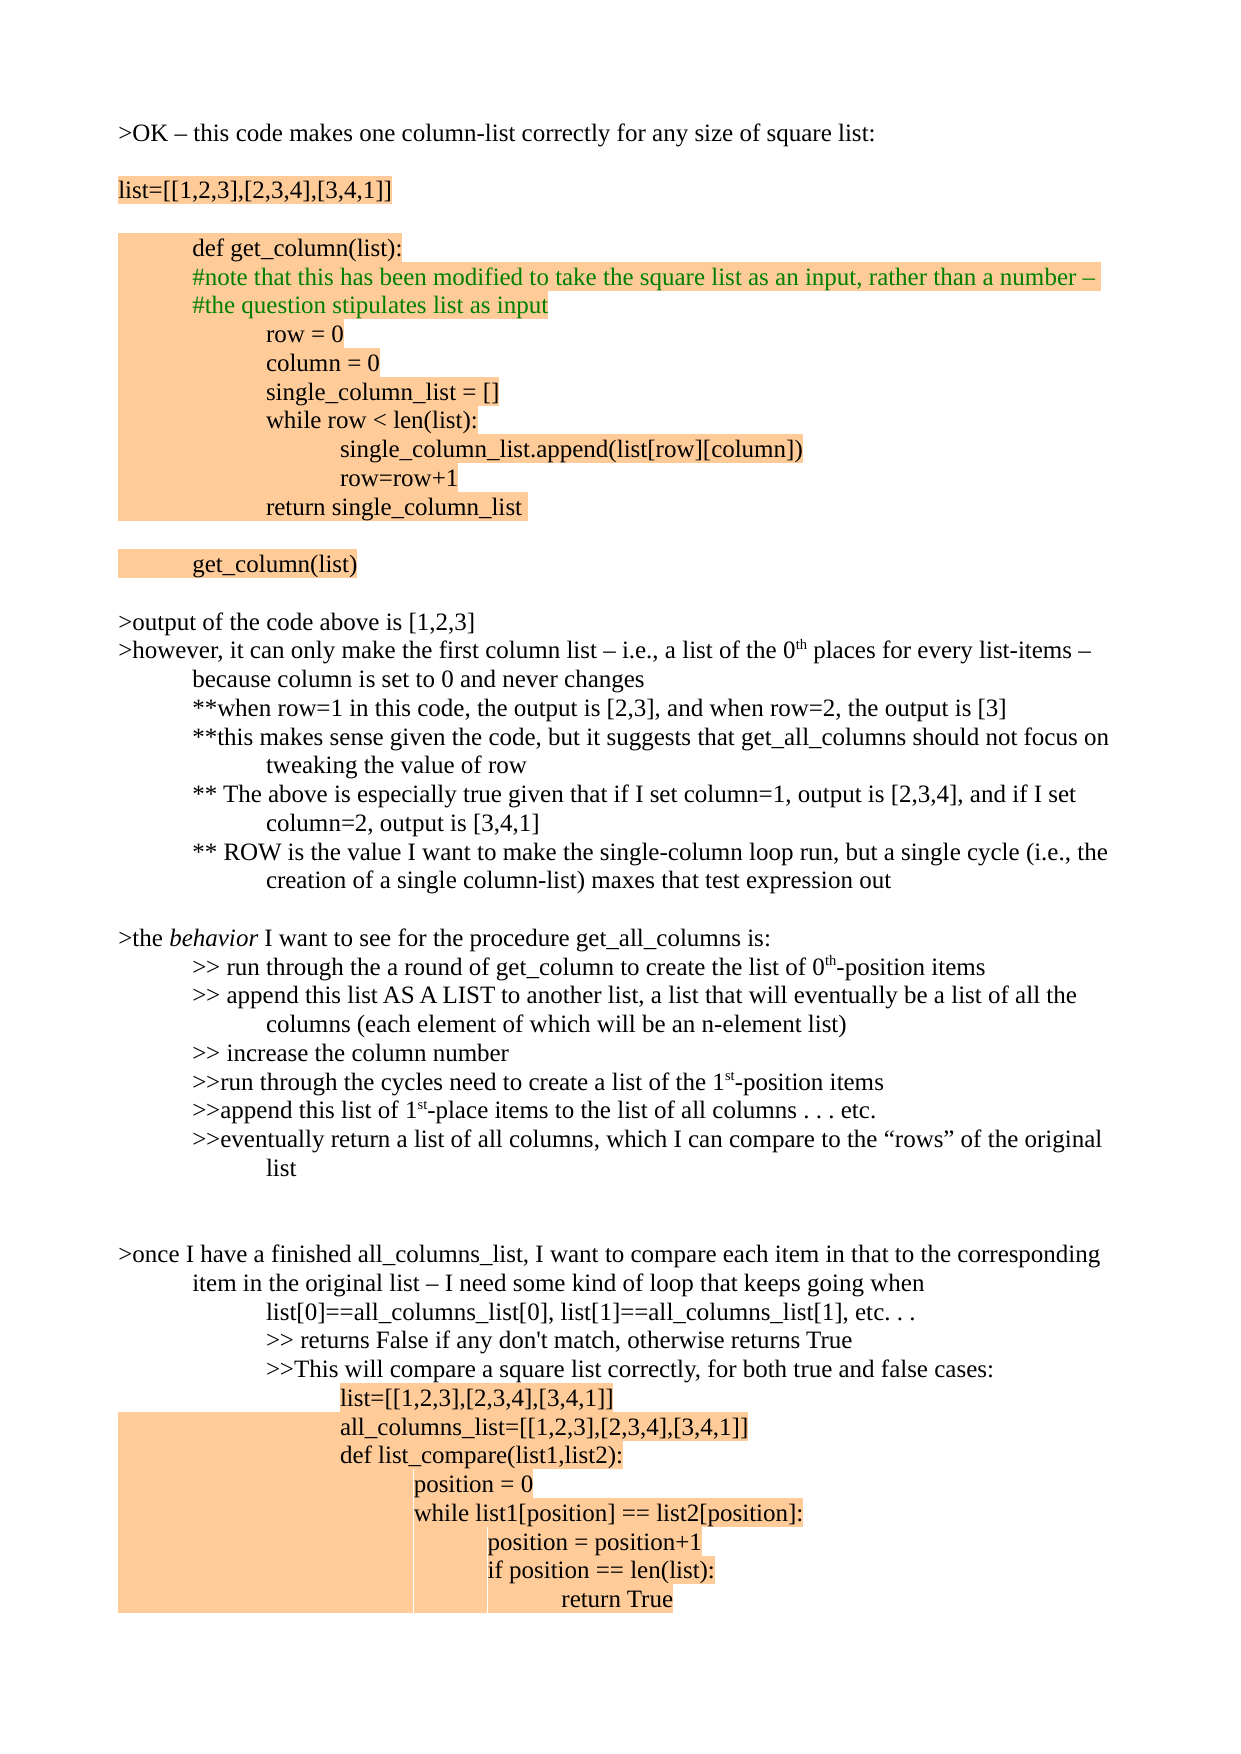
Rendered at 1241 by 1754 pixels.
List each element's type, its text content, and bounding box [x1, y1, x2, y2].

text >the behavior I want to see for the procedure get_all_columns is: [118, 923, 1122, 952]
text >however, it can only make the first column list – i.e., a list of the 0th places for every list-items – because column is set to 0 and never changes [118, 636, 1122, 693]
text row = 0 [118, 319, 1122, 348]
text row=row+1 [118, 463, 1122, 492]
text list=[[1,2,3],[2,3,4],[3,4,1]] [118, 1383, 1122, 1412]
text get_column(list) [118, 549, 1122, 578]
text ** The above is especially true given that if I set column=1, output is [2,3,4], and if I set column=2, output is [3,4,1] [118, 779, 1122, 837]
text >> returns False if any don't match, otherwise returns True [118, 1326, 1122, 1354]
text position = position+1 [118, 1527, 1122, 1556]
text def get_column(list): [118, 233, 1122, 262]
text all_columns_list=[[1,2,3],[2,3,4],[3,4,1]] [118, 1412, 1122, 1441]
text while row < len(list): [118, 406, 1122, 434]
text list=[[1,2,3],[2,3,4],[3,4,1]] [118, 176, 1122, 204]
text position = 0 [118, 1469, 1122, 1498]
text return True [118, 1584, 1122, 1613]
text def list_compare(list1,list2): [118, 1441, 1122, 1469]
text **this makes sense given the code, but it suggests that get_all_columns should not focus on tweaking the value of row [118, 722, 1122, 779]
text >> append this list AS A LIST to another list, a list that will eventually be a list of all the columns (each element of which will be an n-element list) [118, 981, 1122, 1038]
text single_column_list.append(list[row][column]) [118, 434, 1122, 463]
text >>append this list of 1st-place items to the list of all columns . . . etc. [118, 1096, 1122, 1124]
text while list1[position] == list2[position]: [118, 1498, 1122, 1527]
text column = 0 [118, 348, 1122, 377]
text if position == len(list): [118, 1556, 1122, 1584]
text single_column_list = [] [118, 377, 1122, 406]
text ** ROW is the value I want to make the single-column loop run, but a single cycle (i.e., the creation of a single column-list) maxes that test expression out [118, 837, 1122, 894]
text **when row=1 in this code, the output is [2,3], and when row=2, the output is [3] [118, 693, 1122, 722]
text >>eventually return a list of all columns, which I can compare to the “rows” of the original list [118, 1124, 1122, 1182]
text >>run through the cycles need to create a list of the 1st-position items [118, 1067, 1122, 1096]
text >> increase the column number [118, 1038, 1122, 1067]
text return single_column_list [118, 492, 1122, 521]
text >output of the code above is [1,2,3] [118, 607, 1122, 636]
text >> run through the a round of get_column to create the list of 0th-position items [118, 952, 1122, 981]
text >OK – this code makes one column-list correctly for any size of square list: [118, 118, 1122, 147]
text #note that this has been modified to take the square list as an input, rather than a number – #the question stipulates list as input [118, 262, 1122, 319]
text >>This will compare a square list correctly, for both true and false cases: [118, 1354, 1122, 1383]
text >once I have a finished all_columns_list, I want to compare each item in that to the corresponding item in the original list – I need some kind of loop that keeps going when list[0]==all_columns_list[0], list[1]==all_columns_list[1], etc. . . [118, 1239, 1122, 1326]
